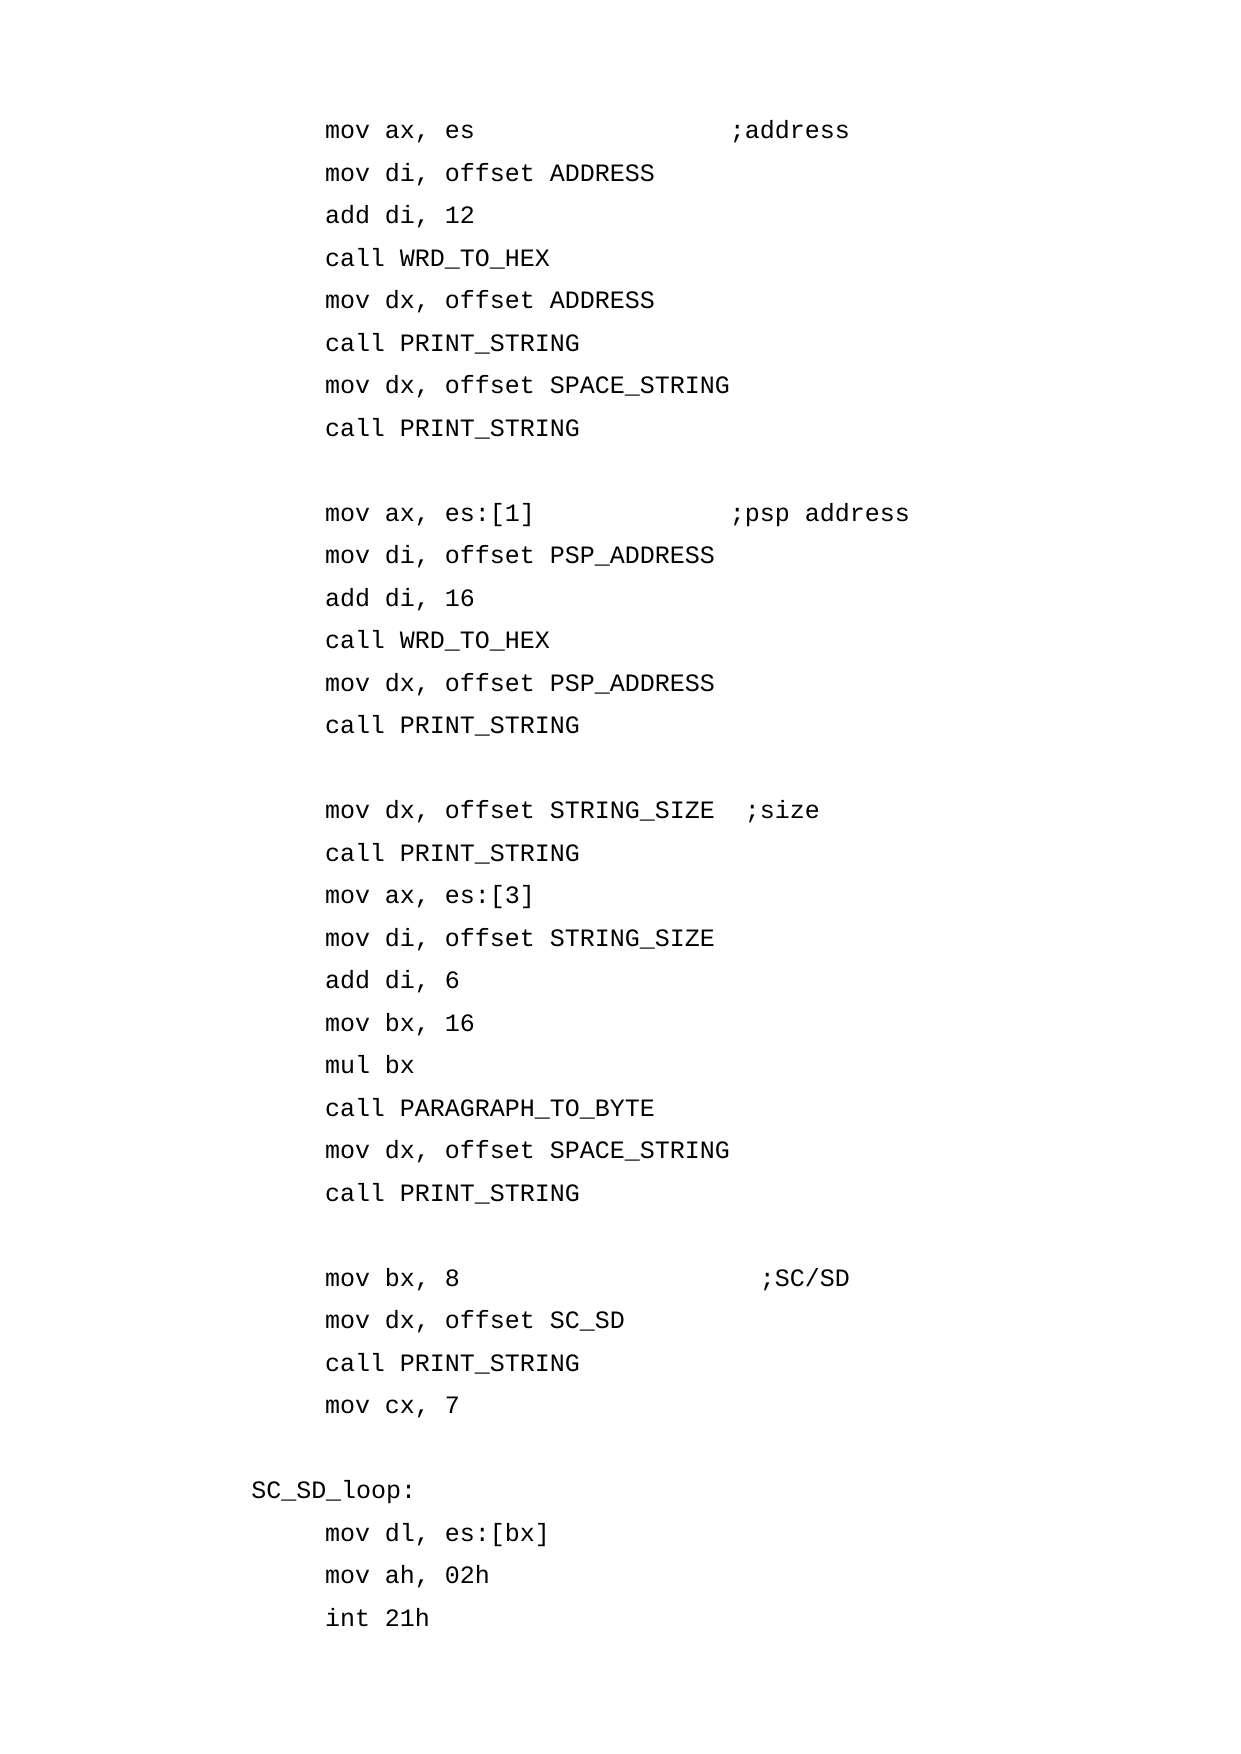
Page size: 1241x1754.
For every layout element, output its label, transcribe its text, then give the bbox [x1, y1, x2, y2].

text mov dx, offset ADDRESS [177, 288, 1152, 316]
text mov di, offset STRING_SIZE [177, 926, 1152, 954]
text call PRINT_STRING [177, 1351, 1152, 1379]
text mov dx, offset SC_SD [177, 1308, 1152, 1336]
text call PARAGRAPH_TO_BYTE [177, 1096, 1152, 1124]
text add di, 12 [177, 203, 1152, 231]
text mul bx [177, 1053, 1152, 1081]
text mov bx, 16 [177, 1011, 1152, 1039]
text call PRINT_STRING [177, 713, 1152, 741]
text add di, 16 [177, 586, 1152, 614]
text call WRD_TO_HEX [177, 246, 1152, 274]
text mov ax, es:[1] ;psp address [177, 501, 1152, 529]
text mov bx, 8 ;SC/SD [177, 1266, 1152, 1294]
text mov dx, offset SPACE_STRING [177, 1138, 1152, 1166]
text mov dx, offset SPACE_STRING [177, 373, 1152, 401]
text call PRINT_STRING [177, 331, 1152, 359]
text call PRINT_STRING [177, 1181, 1152, 1209]
text SC_SD_loop: [177, 1478, 1152, 1506]
text mov dl, es:[bx] [177, 1521, 1152, 1549]
text mov cx, 7 [177, 1393, 1152, 1421]
text mov di, offset PSP_ADDRESS [177, 543, 1152, 571]
text mov ax, es:[3] [177, 883, 1152, 911]
text mov ah, 02h [177, 1563, 1152, 1591]
text call WRD_TO_HEX [177, 628, 1152, 656]
text mov ax, es ;address [177, 118, 1152, 146]
text mov di, offset ADDRESS [177, 161, 1152, 189]
text mov dx, offset PSP_ADDRESS [177, 671, 1152, 699]
text int 21h [177, 1606, 1152, 1634]
text call PRINT_STRING [177, 841, 1152, 869]
text call PRINT_STRING [177, 416, 1152, 444]
text mov dx, offset STRING_SIZE ;size [177, 798, 1152, 826]
text add di, 6 [177, 968, 1152, 996]
